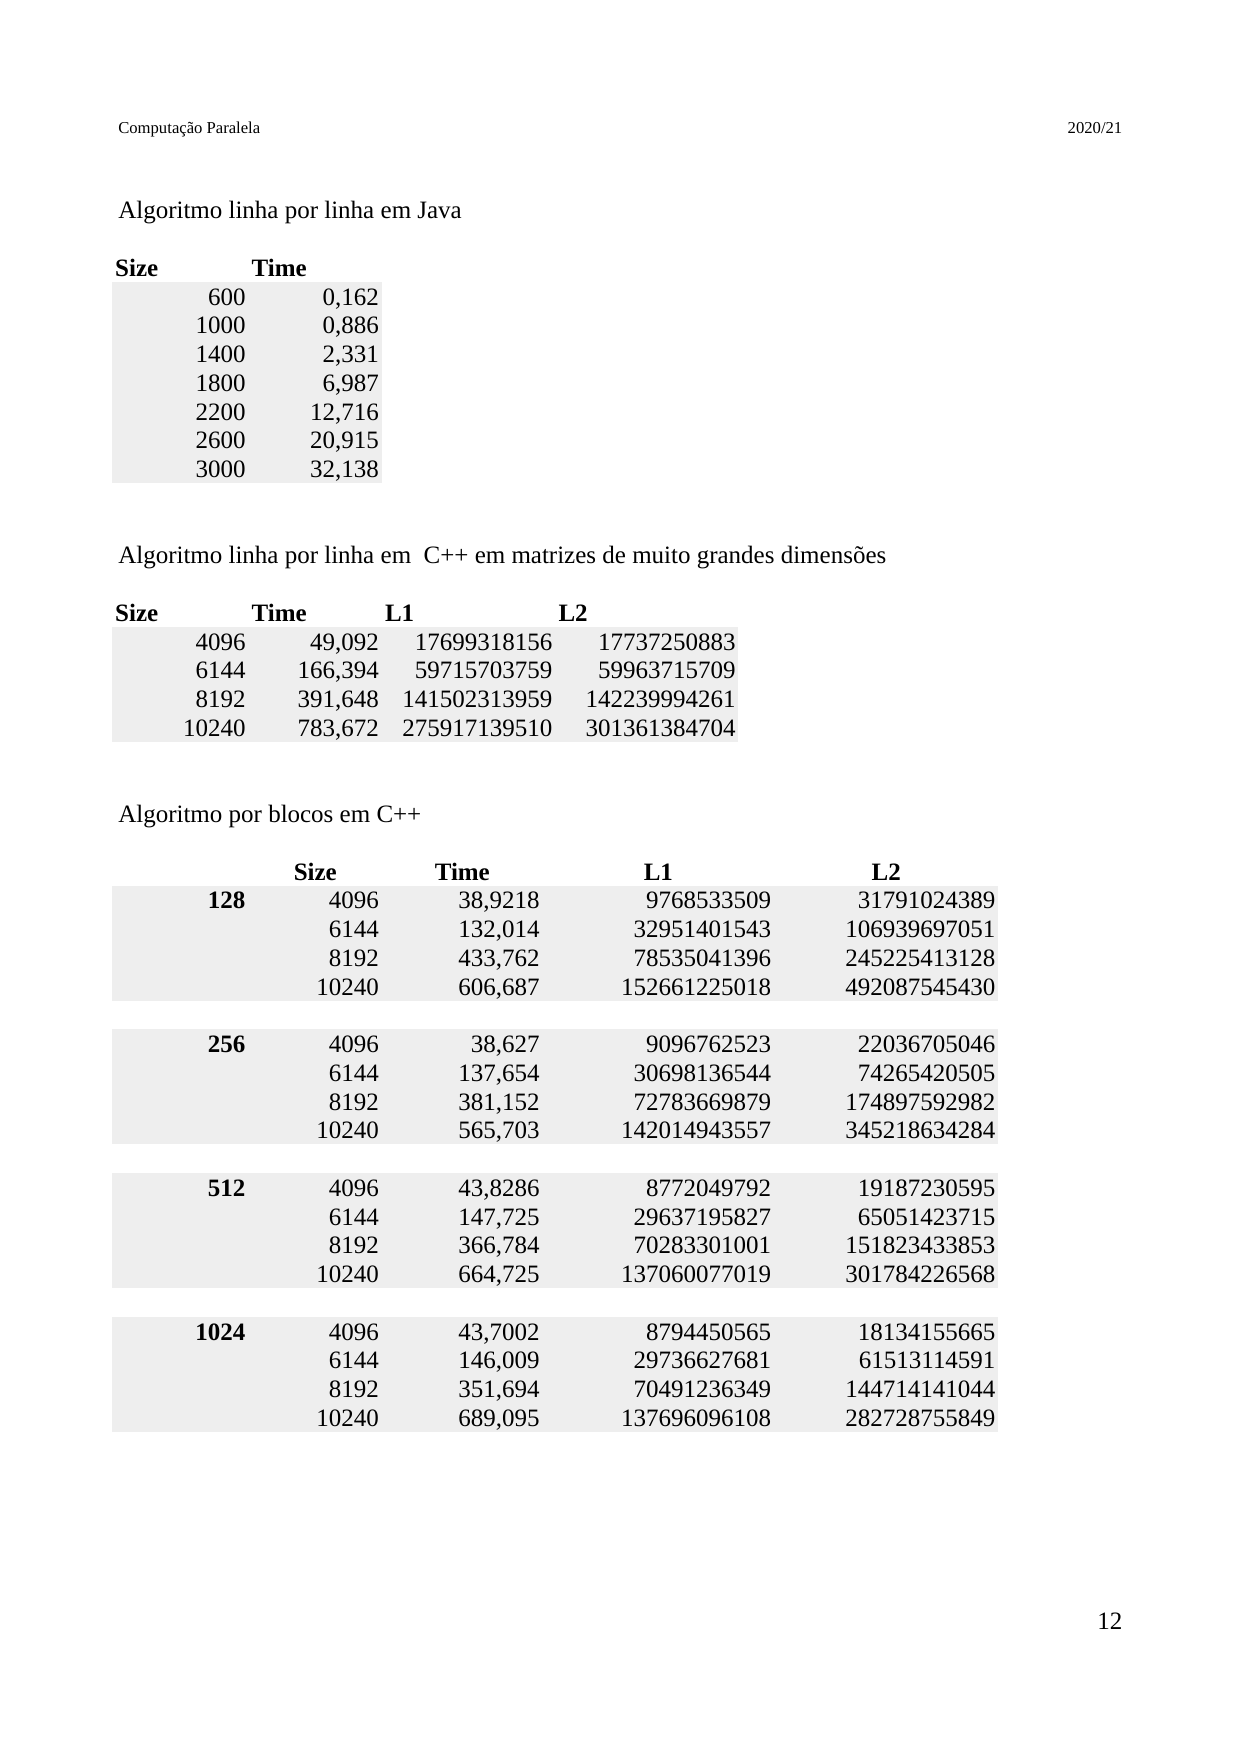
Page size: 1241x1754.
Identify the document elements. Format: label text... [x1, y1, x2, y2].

table_cell 10240 [248, 1259, 382, 1288]
table_cell 565,703 [382, 1116, 542, 1144]
table_cell 29736627681 [542, 1346, 774, 1374]
table_cell 9768533509 [542, 886, 774, 914]
table_cell 245225413128 [774, 943, 998, 972]
table_cell [542, 1144, 774, 1173]
table_cell 147,725 [382, 1202, 542, 1231]
table_header Time [248, 598, 382, 627]
table_cell [112, 1346, 248, 1374]
table_cell 137696096108 [542, 1403, 774, 1432]
table_cell 1024 [112, 1317, 248, 1346]
table_cell 61513114591 [774, 1346, 998, 1374]
table_cell [112, 1001, 248, 1029]
table_cell [112, 1202, 248, 1231]
table_cell 141502313959 [382, 684, 555, 713]
table_cell 22036705046 [774, 1029, 998, 1058]
table_header L1 [542, 857, 774, 886]
table_cell 8794450565 [542, 1317, 774, 1346]
table_cell 8192 [248, 943, 382, 972]
table_cell 19187230595 [774, 1173, 998, 1202]
table_cell 142014943557 [542, 1116, 774, 1144]
table_cell 301361384704 [555, 713, 738, 742]
text Algoritmo linha por linha em C++ em matrizes de muito grandes dimensões [118, 541, 1122, 569]
table_cell 59963715709 [555, 656, 738, 684]
table_cell 2600 [112, 426, 248, 454]
table_cell 10240 [112, 713, 248, 742]
table_cell 59715703759 [382, 656, 555, 684]
table_header L1 [382, 598, 555, 627]
table_cell 151823433853 [774, 1231, 998, 1259]
table_cell 38,627 [382, 1029, 542, 1058]
table_header Time [248, 253, 382, 282]
table_cell 282728755849 [774, 1403, 998, 1432]
table_cell 391,648 [248, 684, 382, 713]
table_cell [112, 1116, 248, 1144]
table_cell 0,886 [248, 311, 382, 339]
table_cell [112, 1374, 248, 1403]
table_cell 146,009 [382, 1346, 542, 1374]
table_cell 606,687 [382, 972, 542, 1001]
table_cell 65051423715 [774, 1202, 998, 1231]
table_cell 142239994261 [555, 684, 738, 713]
text Algoritmo linha por linha em Java [118, 196, 1122, 224]
table_cell 1000 [112, 311, 248, 339]
table_header L2 [555, 598, 738, 627]
table_cell 137060077019 [542, 1259, 774, 1288]
table_cell [112, 1087, 248, 1116]
table_cell 4096 [248, 1029, 382, 1058]
table_cell 152661225018 [542, 972, 774, 1001]
table_cell 6144 [248, 914, 382, 943]
table_cell 433,762 [382, 943, 542, 972]
table_cell 3000 [112, 454, 248, 483]
table_header Time [382, 857, 542, 886]
table_cell 29637195827 [542, 1202, 774, 1231]
table_cell 783,672 [248, 713, 382, 742]
table_cell 492087545430 [774, 972, 998, 1001]
table_cell [542, 1288, 774, 1317]
table_cell 6144 [248, 1202, 382, 1231]
table_cell 9096762523 [542, 1029, 774, 1058]
table_cell 4096 [248, 886, 382, 914]
table_cell 1800 [112, 368, 248, 397]
table_cell 8192 [248, 1231, 382, 1259]
table_cell 43,8286 [382, 1173, 542, 1202]
table_header Size [112, 598, 248, 627]
table_cell [382, 1144, 542, 1173]
table_cell 32,138 [248, 454, 382, 483]
table_cell [112, 972, 248, 1001]
table_cell 132,014 [382, 914, 542, 943]
table_cell 275917139510 [382, 713, 555, 742]
table_cell 43,7002 [382, 1317, 542, 1346]
table_cell 2,331 [248, 339, 382, 368]
table_cell [774, 1288, 998, 1317]
table_cell 8192 [248, 1087, 382, 1116]
table_cell [112, 1058, 248, 1087]
table_cell 664,725 [382, 1259, 542, 1288]
table_cell 512 [112, 1173, 248, 1202]
table_cell 174897592982 [774, 1087, 998, 1116]
table_cell 345218634284 [774, 1116, 998, 1144]
table_cell 31791024389 [774, 886, 998, 914]
table_cell 8772049792 [542, 1173, 774, 1202]
table_cell [248, 1288, 382, 1317]
table_cell [774, 1001, 998, 1029]
table_cell 106939697051 [774, 914, 998, 943]
table_cell 4096 [248, 1317, 382, 1346]
table_cell 12,716 [248, 397, 382, 426]
table_cell [112, 914, 248, 943]
table_cell [112, 1288, 248, 1317]
table_cell 689,095 [382, 1403, 542, 1432]
table_cell 6144 [248, 1346, 382, 1374]
table_cell 4096 [248, 1173, 382, 1202]
table_cell [774, 1144, 998, 1173]
table_cell 17699318156 [382, 627, 555, 656]
table_cell 17737250883 [555, 627, 738, 656]
table_cell 366,784 [382, 1231, 542, 1259]
table_cell 10240 [248, 1403, 382, 1432]
table_cell 6144 [248, 1058, 382, 1087]
table_cell 381,152 [382, 1087, 542, 1116]
table_header [112, 857, 248, 886]
table_cell 70283301001 [542, 1231, 774, 1259]
table_cell [112, 1144, 248, 1173]
table_cell 49,092 [248, 627, 382, 656]
table_cell 0,162 [248, 282, 382, 311]
table_cell 70491236349 [542, 1374, 774, 1403]
text Algoritmo por blocos em C++ [118, 799, 1122, 828]
table_cell [112, 1403, 248, 1432]
table_cell 166,394 [248, 656, 382, 684]
table_cell 72783669879 [542, 1087, 774, 1116]
table_cell [382, 1001, 542, 1029]
table_cell [112, 1231, 248, 1259]
table_cell 1400 [112, 339, 248, 368]
table_cell 128 [112, 886, 248, 914]
table_cell 38,9218 [382, 886, 542, 914]
table_cell 20,915 [248, 426, 382, 454]
table_cell 4096 [112, 627, 248, 656]
table_cell 301784226568 [774, 1259, 998, 1288]
table_cell 10240 [248, 1116, 382, 1144]
table_cell 10240 [248, 972, 382, 1001]
table_cell [112, 1259, 248, 1288]
table_cell 8192 [248, 1374, 382, 1403]
table_cell [112, 943, 248, 972]
table_header Size [112, 253, 248, 282]
table_cell 6144 [112, 656, 248, 684]
table_cell 30698136544 [542, 1058, 774, 1087]
table_cell 8192 [112, 684, 248, 713]
table_header L2 [774, 857, 998, 886]
table_cell [248, 1144, 382, 1173]
table_cell 600 [112, 282, 248, 311]
table_cell 74265420505 [774, 1058, 998, 1087]
table_cell 6,987 [248, 368, 382, 397]
table_cell 137,654 [382, 1058, 542, 1087]
table_cell [542, 1001, 774, 1029]
table_cell 32951401543 [542, 914, 774, 943]
table_cell 351,694 [382, 1374, 542, 1403]
table_cell 18134155665 [774, 1317, 998, 1346]
table_cell 256 [112, 1029, 248, 1058]
table_cell 2200 [112, 397, 248, 426]
table_cell 144714141044 [774, 1374, 998, 1403]
table_cell 78535041396 [542, 943, 774, 972]
table_header Size [248, 857, 382, 886]
table_cell [382, 1288, 542, 1317]
table_cell [248, 1001, 382, 1029]
